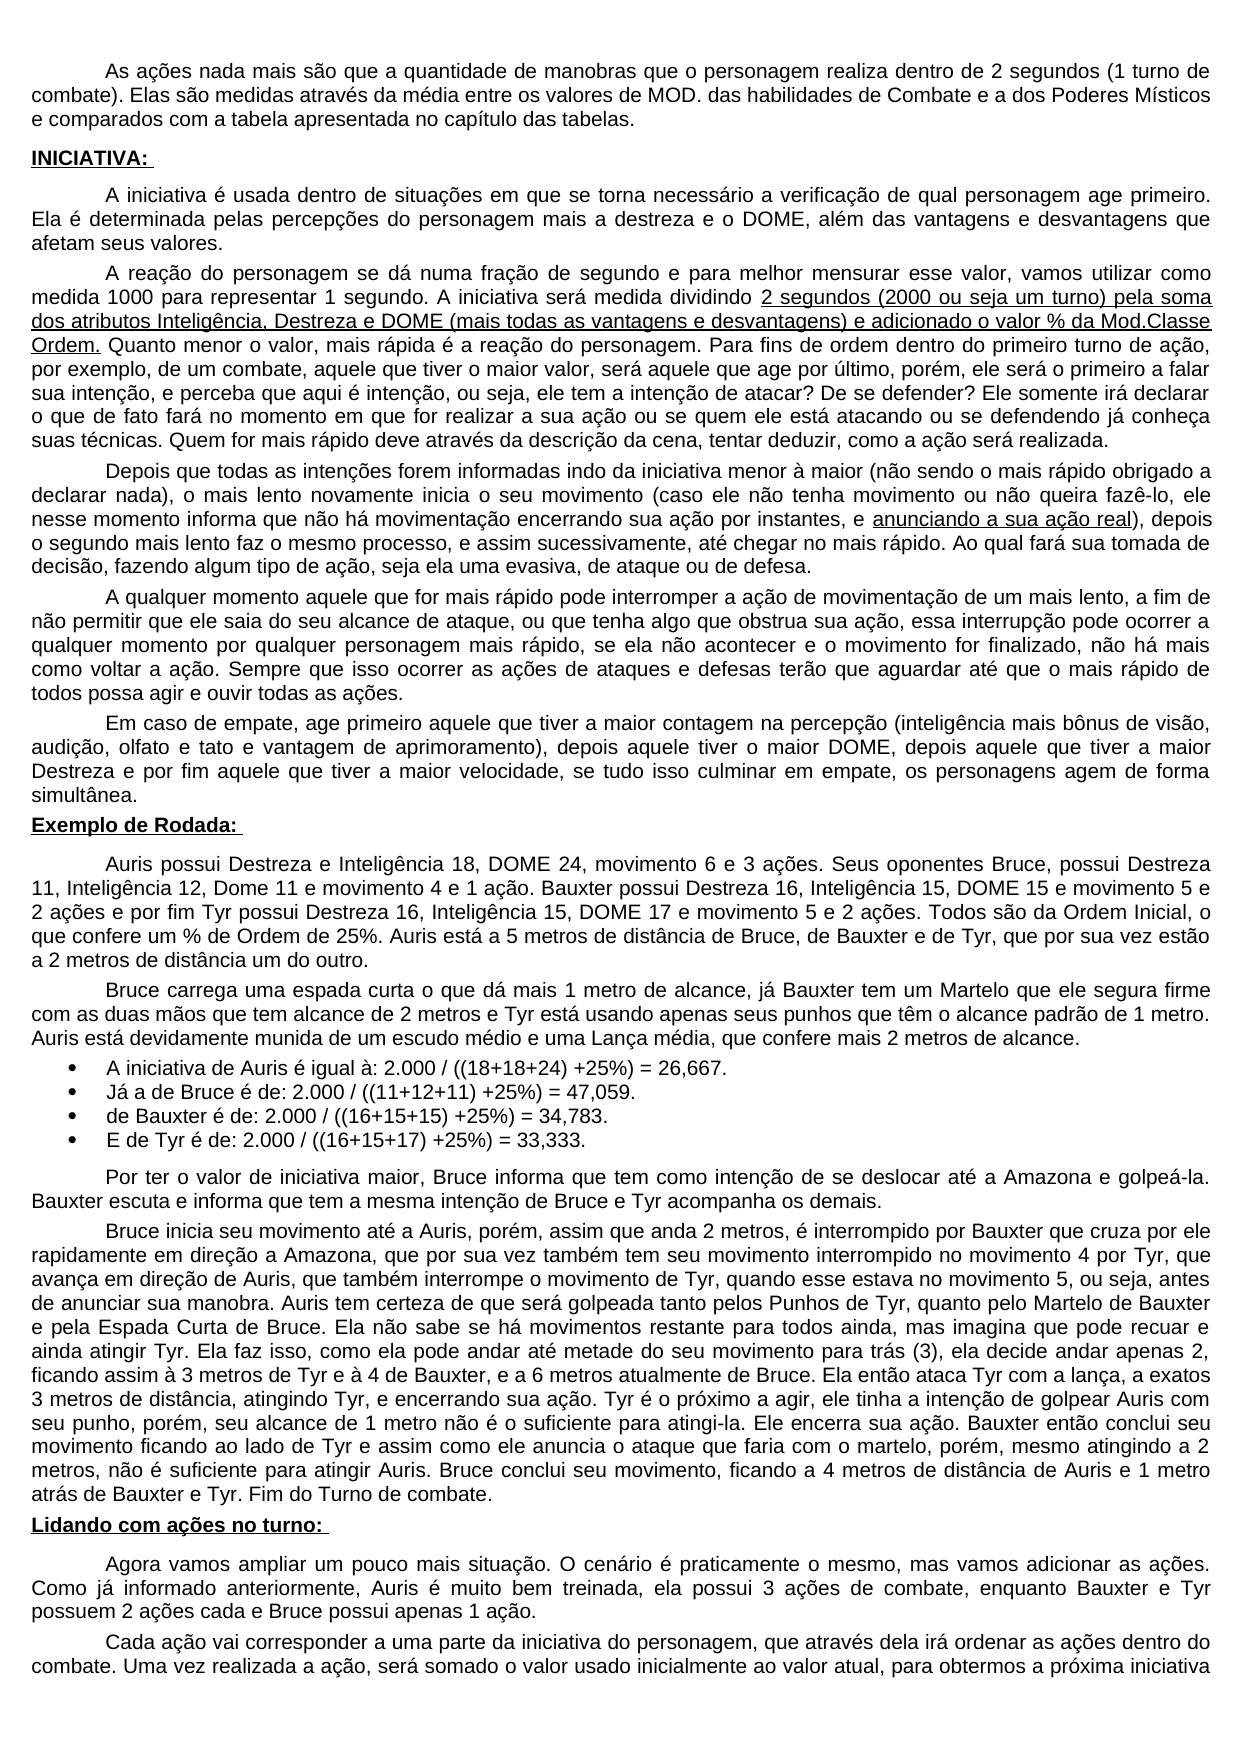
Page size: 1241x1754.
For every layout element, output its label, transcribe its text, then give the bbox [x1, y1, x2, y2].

text Depois que todas as intenções forem informadas indo da iniciativa menor à maior (não sendo o mais rápido obrigado a declarar nada), o mais lento novamente inicia o seu movimento (caso ele não tenha movimento ou não queira fazê-lo, ele nesse momento informa que não há movimentação encerrando sua ação por instantes, e anunciando a sua ação real), depois o segundo mais lento faz o mesmo processo, e assim sucessivamente, até chegar no mais rápido. Ao qual fará sua tomada de decisão, fazendo algum tipo de ação, seja ela uma evasiva, de ataque ou de defesa. [31, 458, 1212, 578]
text Exemplo de Rodada: [31, 813, 1212, 837]
text A qualquer momento aquele que for mais rápido pode interromper a ação de movimentação de um mais lento, a fim de não permitir que ele saia do seu alcance de ataque, ou que tenha algo que obstrua sua ação, essa interrupção pode ocorrer a qualquer momento por qualquer personagem mais rápido, se ela não acontecer e o movimento for finalizado, não há mais como voltar a ação. Sempre que isso ocorrer as ações de ataques e defesas terão que aguardar até que o mais rápido de todos possa agir e ouvir todas as ações. [31, 584, 1212, 704]
text Ordem. Quanto menor o valor, mais rápida é a reação do personagem. Para fins de ordem dentro do primeiro turno de ação, por exemplo, de um combate, aquele que tiver o maior valor, será aquele que age por último, porém, ele será o primeiro a falar sua intenção, e perceba que aqui é intenção, ou seja, ele tem a intenção de atacar? De se defender? Ele somente irá declarar o que de fato fará no momento em que for realizar a sua ação ou se quem ele está atacando ou se defendendo já conheça suas técnicas. Quem for mais rápido deve através da descrição da cena, tentar deduzir, como a ação será realizada. [31, 331, 1212, 452]
text As ações nada mais são que a quantidade de manobras que o personagem realiza dentro de 2 segundos (1 turno de combate). Elas são medidas através da média entre os valores de MOD. das habilidades de Combate e a dos Poderes Místicos e comparados com a tabela apresentada no capítulo das tabelas. [31, 59, 1212, 131]
text Agora vamos ampliar um pouco mais situação. O cenário é praticamente o mesmo, mas vamos adicionar as ações. Como já informado anteriormente, Auris é muito bem treinada, ela possui 3 ações de combate, enquanto Bauxter e Tyr possuem 2 ações cada e Bruce possui apenas 1 ação. [31, 1551, 1212, 1623]
text Em caso de empate, age primeiro aquele que tiver a maior contagem na percepção (inteligência mais bônus de visão, audição, olfato e tato e vantagem de aprimoramento), depois aquele tiver o maior DOME, depois aquele que tiver a maior Destreza e por fim aquele que tiver a maior velocidade, se tudo isso culminar em empate, os personagens agem de forma simultânea. [31, 711, 1212, 806]
text Bruce carrega uma espada curta o que dá mais 1 metro de alcance, já Bauxter tem um Martelo que ele segura firme com as duas mãos que tem alcance de 2 metros e Tyr está usando apenas seus punhos que têm o alcance padrão de 1 metro. Auris está devidamente munida de um escudo médio e uma Lança média, que confere mais 2 metros de alcance. [31, 978, 1212, 1049]
list Já a de Bruce é de: 2.000 / ((11+12+11) +25%) = 47,059. [69, 1080, 1212, 1104]
text Cada ação vai corresponder a uma parte da iniciativa do personagem, que através dela irá ordenar as ações dentro do combate. Uma vez realizada a ação, será somado o valor usado inicialmente ao valor atual, para obtermos a próxima iniciativa [31, 1629, 1212, 1677]
text A reação do personagem se dá numa fração de segundo e para melhor mensurar esse valor, vamos utilizar como medida 1000 para representar 1 segundo. A iniciativa será medida dividindo 2 segundos (2000 ou seja um turno) pela soma dos atributos Inteligência, Destreza e DOME (mais todas as vantagens e desvantagens) e adicionado o valor % da Mod.Classe [31, 261, 1212, 329]
text Auris possui Destreza e Inteligência 18, DOME 24, movimento 6 e 3 ações. Seus oponentes Bruce, possui Destreza 11, Inteligência 12, Dome 11 e movimento 4 e 1 ação. Bauxter possui Destreza 16, Inteligência 15, DOME 15 e movimento 5 e 2 ações e por fim Tyr possui Destreza 16, Inteligência 15, DOME 17 e movimento 5 e 2 ações. Todos são da Ordem Inicial, o que confere um % de Ordem de 25%. Auris está a 5 metros de distância de Bruce, de Bauxter e de Tyr, que por sua vez estão a 2 metros de distância um do outro. [31, 852, 1212, 971]
text Por ter o valor de iniciativa maior, Bruce informa que tem como intenção de se deslocar até a Amazona e golpeá-la. Bauxter escuta e informa que tem a mesma intenção de Bruce e Tyr acompanha os demais. [31, 1164, 1212, 1212]
list A iniciativa de Auris é igual à: 2.000 / ((18+18+24) +25%) = 26,667. [69, 1056, 1212, 1080]
list de Bauxter é de: 2.000 / ((16+15+15) +25%) = 34,783. [69, 1104, 1212, 1128]
text A iniciativa é usada dentro de situações em que se torna necessário a verificação de qual personagem age primeiro. Ela é determinada pelas percepções do personagem mais a destreza e o DOME, além das vantagens e desvantagens que afetam seus valores. [31, 182, 1212, 254]
text Lidando com ações no turno: [31, 1512, 1212, 1536]
text Bruce inicia seu movimento até a Auris, porém, assim que anda 2 metros, é interrompido por Bauxter que cruza por ele rapidamente em direção a Amazona, que por sua vez também tem seu movimento interrompido no movimento 4 por Tyr, que avança em direção de Auris, que também interrompe o movimento de Tyr, quando esse estava no movimento 5, ou seja, antes de anunciar sua manobra. Auris tem certeza de que será golpeada tanto pelos Punhos de Tyr, quanto pelo Martelo de Bauxter e pela Espada Curta de Bruce. Ela não sabe se há movimentos restante para todos ainda, mas imagina que pode recuar e ainda atingir Tyr. Ela faz isso, como ela pode andar até metade do seu movimento para trás (3), ela decide andar apenas 2, ficando assim à 3 metros de Tyr e à 4 de Bauxter, e a 6 metros atualmente de Bruce. Ela então ataca Tyr com a lança, a exatos 3 metros de distância, atingindo Tyr, e encerrando sua ação. Tyr é o próximo a agir, ele tinha a intenção de golpear Auris com seu punho, porém, seu alcance de 1 metro não é o suficiente para atingi-la. Ele encerra sua ação. Bauxter então conclui seu movimento ficando ao lado de Tyr e assim como ele anuncia o ataque que faria com o martelo, porém, mesmo atingindo a 2 metros, não é suficiente para atingir Auris. Bruce conclui seu movimento, ficando a 4 metros de distância de Auris e 1 metro atrás de Bauxter e Tyr. Fim do Turno de combate. [31, 1219, 1212, 1506]
list E de Tyr é de: 2.000 / ((16+15+17) +25%) = 33,333. [69, 1128, 1212, 1152]
text INICIATIVA: [31, 146, 1212, 170]
